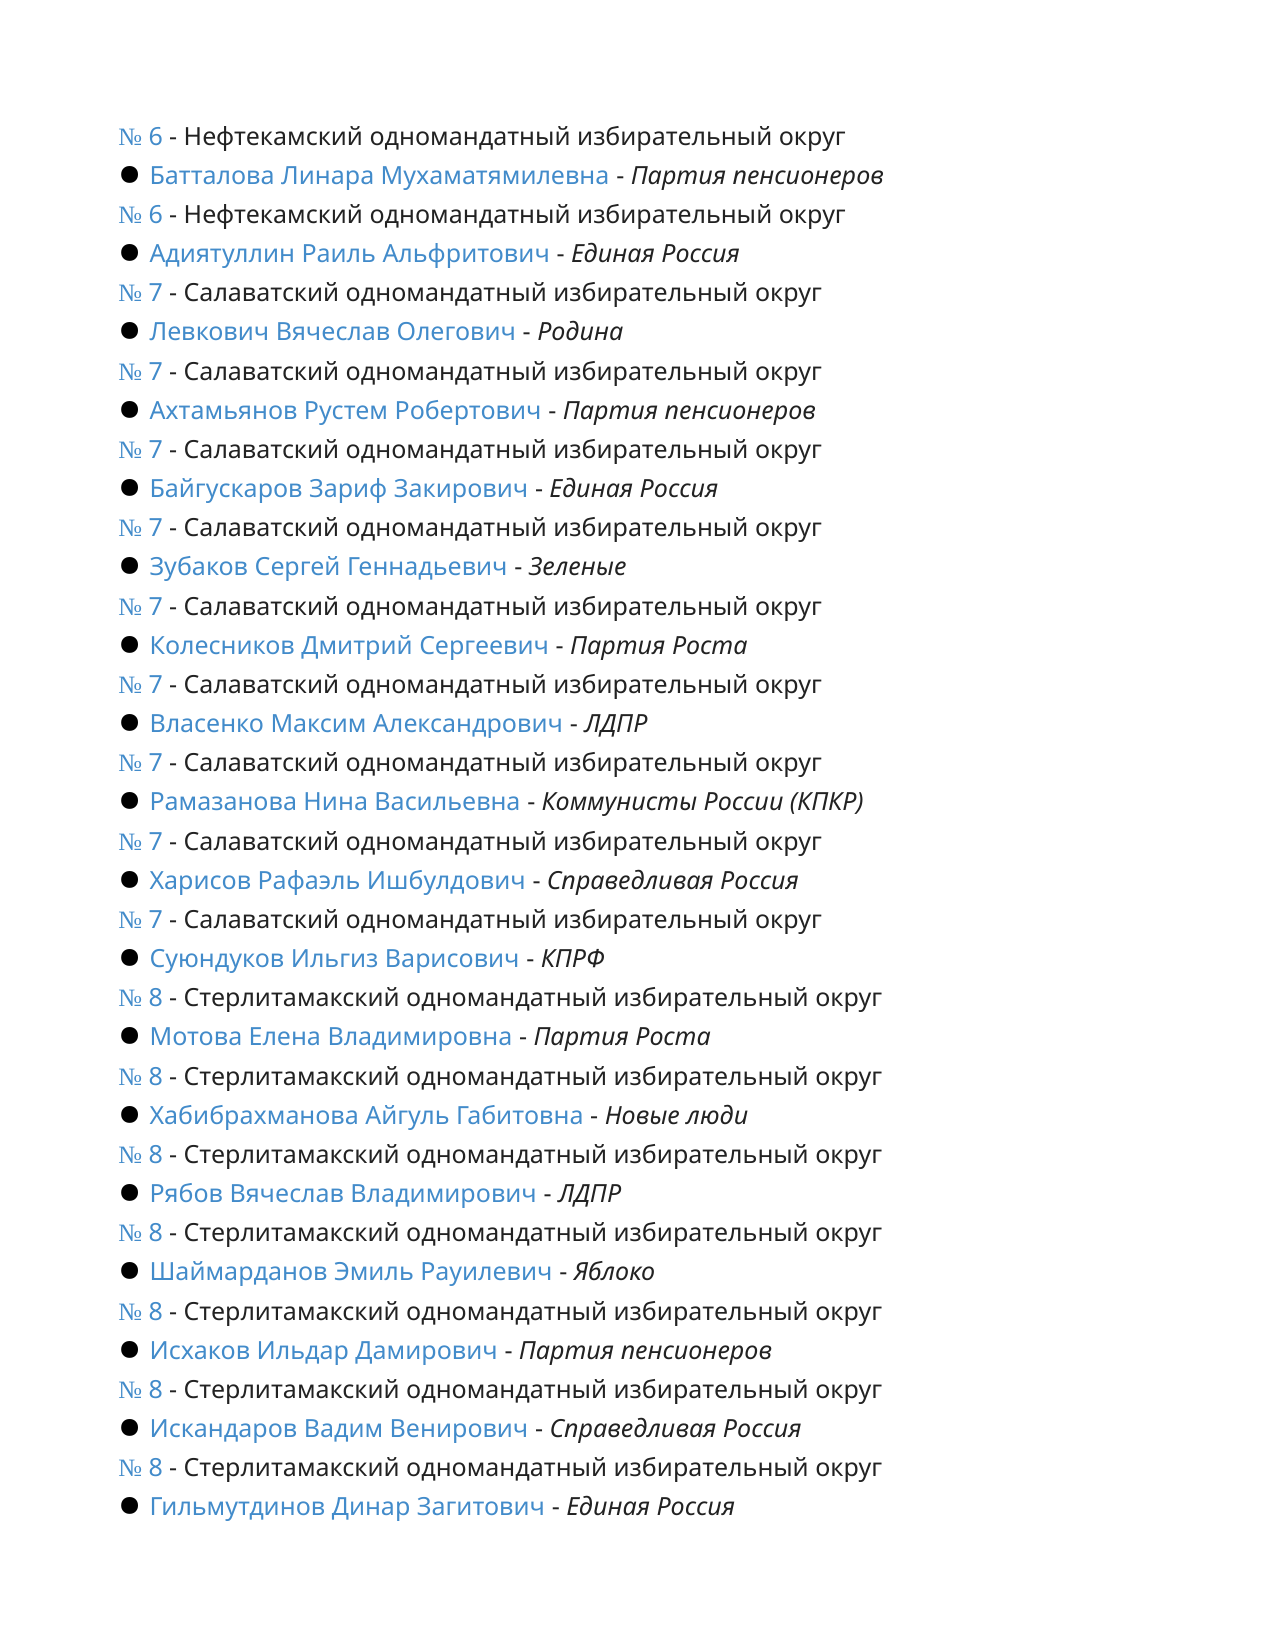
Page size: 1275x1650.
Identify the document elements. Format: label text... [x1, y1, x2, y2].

text № 8 - Стерлитамакский одномандатный избирательный округ [118, 1215, 1157, 1249]
list Искандаров Вадим Венирович - Справедливая Россия [120, 1411, 1157, 1445]
list Левкович Вячеслав Олегович - Родина [120, 314, 1157, 348]
list Исхаков Ильдар Дамирович - Партия пенсионеров [120, 1332, 1157, 1366]
list Рамазанова Нина Васильевна - Коммунисты России (КПКР) [120, 784, 1157, 818]
text № 6 - Нефтекамский одномандатный избирательный округ [118, 196, 1157, 231]
text № 6 - Нефтекамский одномандатный избирательный округ [118, 118, 1157, 152]
text № 7 - Салаватский одномандатный избирательный округ [118, 275, 1157, 309]
text № 7 - Салаватский одномандатный избирательный округ [118, 353, 1157, 387]
list Суюндуков Ильгиз Варисович - КПРФ [120, 941, 1157, 975]
text № 8 - Стерлитамакский одномандатный избирательный округ [118, 1371, 1157, 1406]
text № 7 - Салаватский одномандатный избирательный округ [118, 666, 1157, 701]
list Харисов Рафаэль Ишбулдович - Справедливая Россия [120, 862, 1157, 896]
list Гильмутдинов Динар Загитович - Единая Россия [120, 1489, 1157, 1523]
list Колесников Дмитрий Сергеевич - Партия Роста [120, 627, 1157, 661]
text № 8 - Стерлитамакский одномандатный избирательный округ [118, 1136, 1157, 1171]
list Власенко Максим Александрович - ЛДПР [120, 706, 1157, 740]
list Байгускаров Зариф Закирович - Единая Россия [120, 471, 1157, 505]
text № 7 - Салаватский одномандатный избирательный округ [118, 588, 1157, 622]
text № 8 - Стерлитамакский одномандатный избирательный округ [118, 980, 1157, 1014]
list Зубаков Сергей Геннадьевич - Зеленые [120, 549, 1157, 583]
text № 7 - Салаватский одномандатный избирательный округ [118, 745, 1157, 779]
list Адиятуллин Раиль Альфритович - Единая Россия [120, 236, 1157, 270]
list Батталова Линара Мухаматямилевна - Партия пенсионеров [120, 157, 1157, 191]
text № 7 - Салаватский одномандатный избирательный округ [118, 823, 1157, 857]
text № 8 - Стерлитамакский одномандатный избирательный округ [118, 1293, 1157, 1327]
list Мотова Елена Владимировна - Партия Роста [120, 1019, 1157, 1053]
list Ахтамьянов Рустем Робертович - Партия пенсионеров [120, 392, 1157, 426]
list Рябов Вячеслав Владимирович - ЛДПР [120, 1176, 1157, 1210]
text № 8 - Стерлитамакский одномандатный избирательный округ [118, 1450, 1157, 1484]
text № 7 - Салаватский одномандатный избирательный округ [118, 431, 1157, 466]
text № 7 - Салаватский одномандатный избирательный округ [118, 901, 1157, 936]
list Шаймарданов Эмиль Рауилевич - Яблоко [120, 1254, 1157, 1288]
text № 8 - Стерлитамакский одномандатный избирательный округ [118, 1058, 1157, 1092]
text № 7 - Салаватский одномандатный избирательный округ [118, 510, 1157, 544]
list Хабибрахманова Айгуль Габитовна - Новые люди [120, 1097, 1157, 1131]
